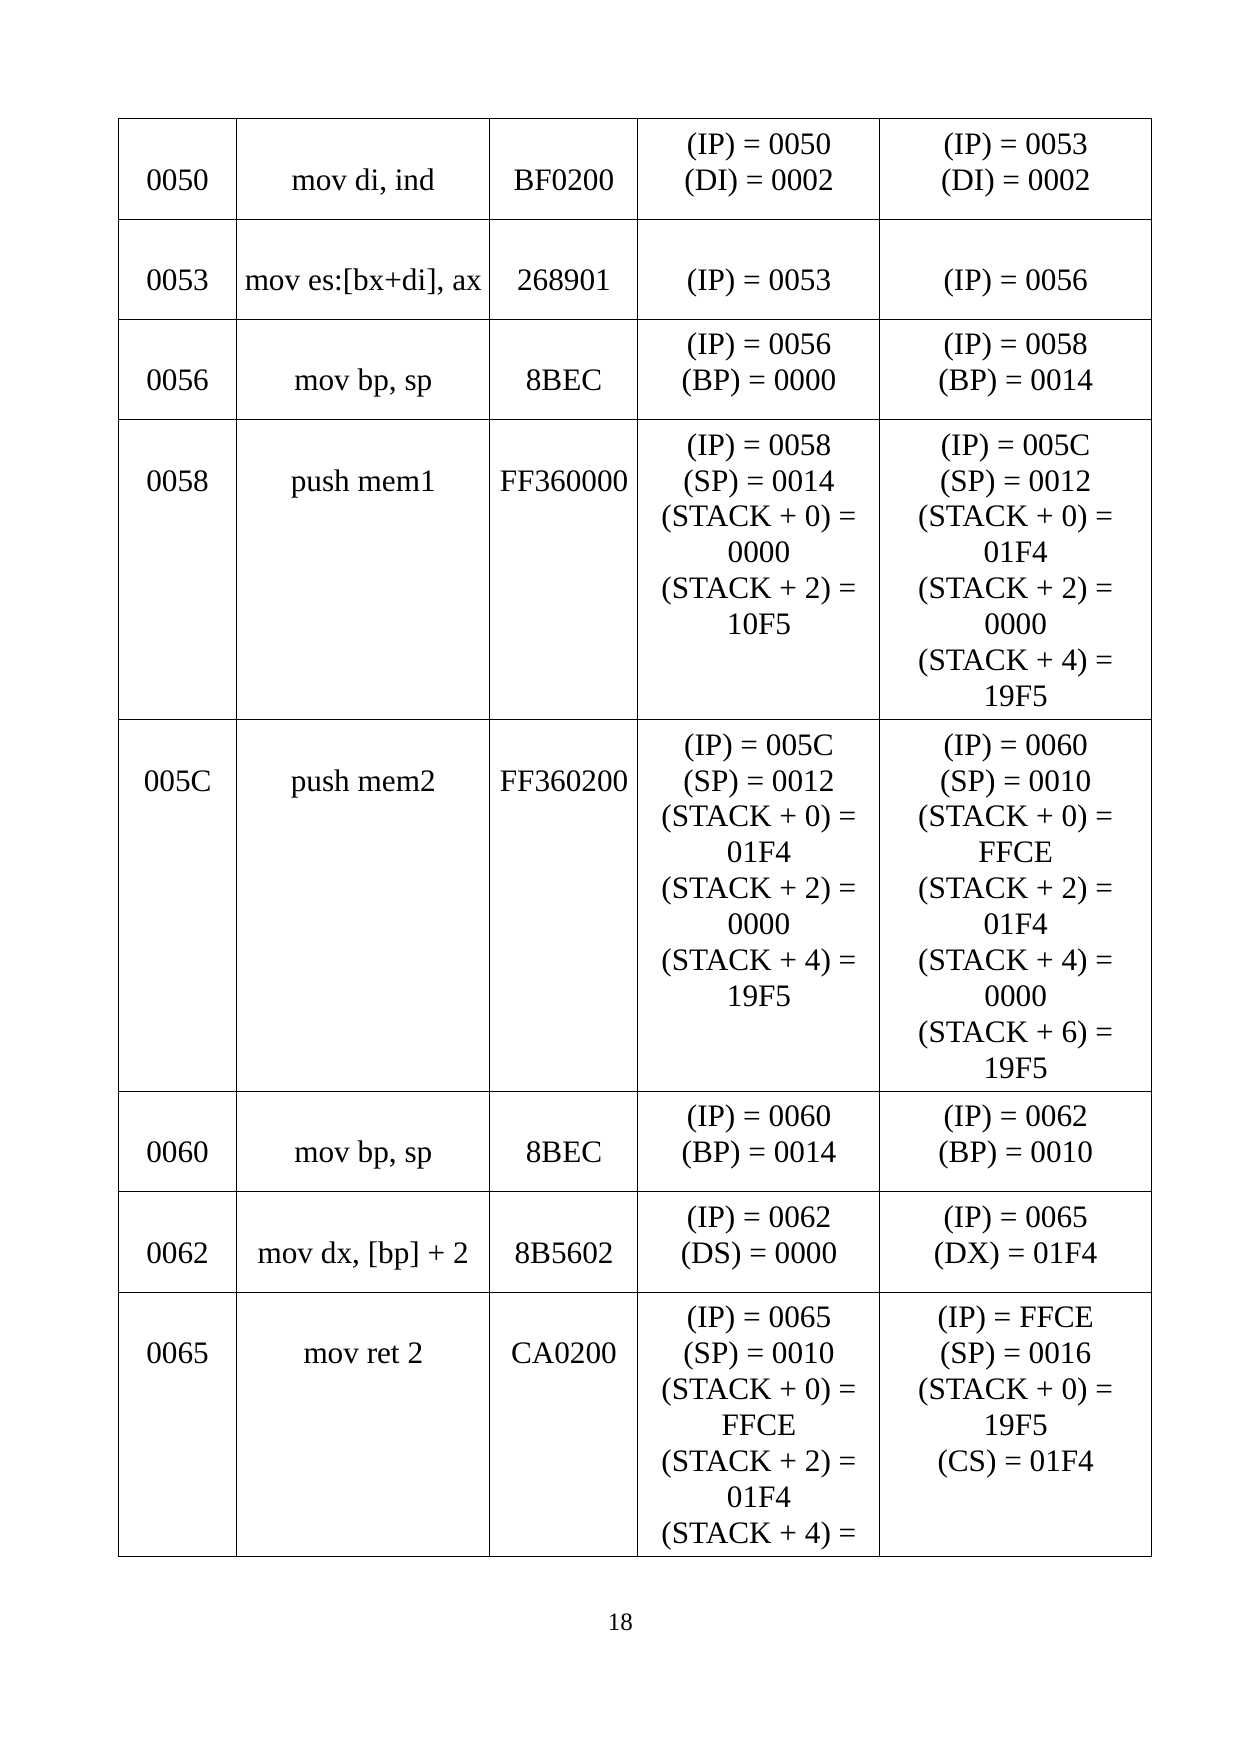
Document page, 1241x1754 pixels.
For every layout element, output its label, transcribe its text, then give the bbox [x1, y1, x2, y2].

table_cell BF0200 [490, 119, 637, 218]
table_cell (IP) = 0062 (BP) = 0010 [880, 1092, 1151, 1191]
table_cell 268901 [490, 220, 637, 319]
table_cell 0058 [119, 420, 236, 719]
table_cell 0056 [119, 320, 236, 419]
table_cell mov bp, sp [237, 320, 489, 419]
table_cell push mem1 [237, 420, 489, 719]
table_cell (IP) = 0053 [638, 220, 879, 319]
table_cell 0053 [119, 220, 236, 319]
table_cell 0065 [119, 1293, 236, 1556]
table_cell 0060 [119, 1092, 236, 1191]
table_cell mov es:[bx+di], ax [237, 220, 489, 319]
table_cell 8BEC [490, 1092, 637, 1191]
table_cell mov dx, [bp] + 2 [237, 1192, 489, 1292]
table_cell mov ret 2 [237, 1293, 489, 1556]
table_cell (IP) = 0053 (DI) = 0002 [880, 119, 1151, 218]
table_cell (IP) = 0065 (DX) = 01F4 [880, 1192, 1151, 1292]
table_cell 0050 [119, 119, 236, 218]
table_cell FF360200 [490, 720, 637, 1091]
table_cell (IP) = 0056 [880, 220, 1151, 319]
table_cell (IP) = 0065 (SP) = 0010 (STACK + 0) = FFCE (STACK + 2) = 01F4 (STACK + 4) = [638, 1293, 879, 1556]
table_cell (IP) = 0062 (DS) = 0000 [638, 1192, 879, 1292]
table_cell 8B5602 [490, 1192, 637, 1292]
table_cell (IP) = 0060 (BP) = 0014 [638, 1092, 879, 1191]
table_cell (IP) = 0060 (SP) = 0010 (STACK + 0) = FFCE (STACK + 2) = 01F4 (STACK + 4) = 0000 (STACK + 6) = 19F5 [880, 720, 1151, 1091]
table_cell CA0200 [490, 1293, 637, 1556]
table_cell 005C [119, 720, 236, 1091]
table_cell (IP) = FFCE (SP) = 0016 (STACK + 0) = 19F5 (CS) = 01F4 [880, 1293, 1151, 1556]
table_cell (IP) = 005C (SP) = 0012 (STACK + 0) = 01F4 (STACK + 2) = 0000 (STACK + 4) = 19F5 [880, 420, 1151, 719]
table_cell 8BEC [490, 320, 637, 419]
table_cell (IP) = 0058 (SP) = 0014 (STACK + 0) = 0000 (STACK + 2) = 10F5 [638, 420, 879, 719]
table_cell mov di, ind [237, 119, 489, 218]
table_cell FF360000 [490, 420, 637, 719]
table_cell mov bp, sp [237, 1092, 489, 1191]
table_cell (IP) = 005C (SP) = 0012 (STACK + 0) = 01F4 (STACK + 2) = 0000 (STACK + 4) = 19F5 [638, 720, 879, 1091]
table_cell (IP) = 0056 (BP) = 0000 [638, 320, 879, 419]
table_cell push mem2 [237, 720, 489, 1091]
table_cell (IP) = 0058 (BP) = 0014 [880, 320, 1151, 419]
table_cell (IP) = 0050 (DI) = 0002 [638, 119, 879, 218]
table_cell 0062 [119, 1192, 236, 1292]
